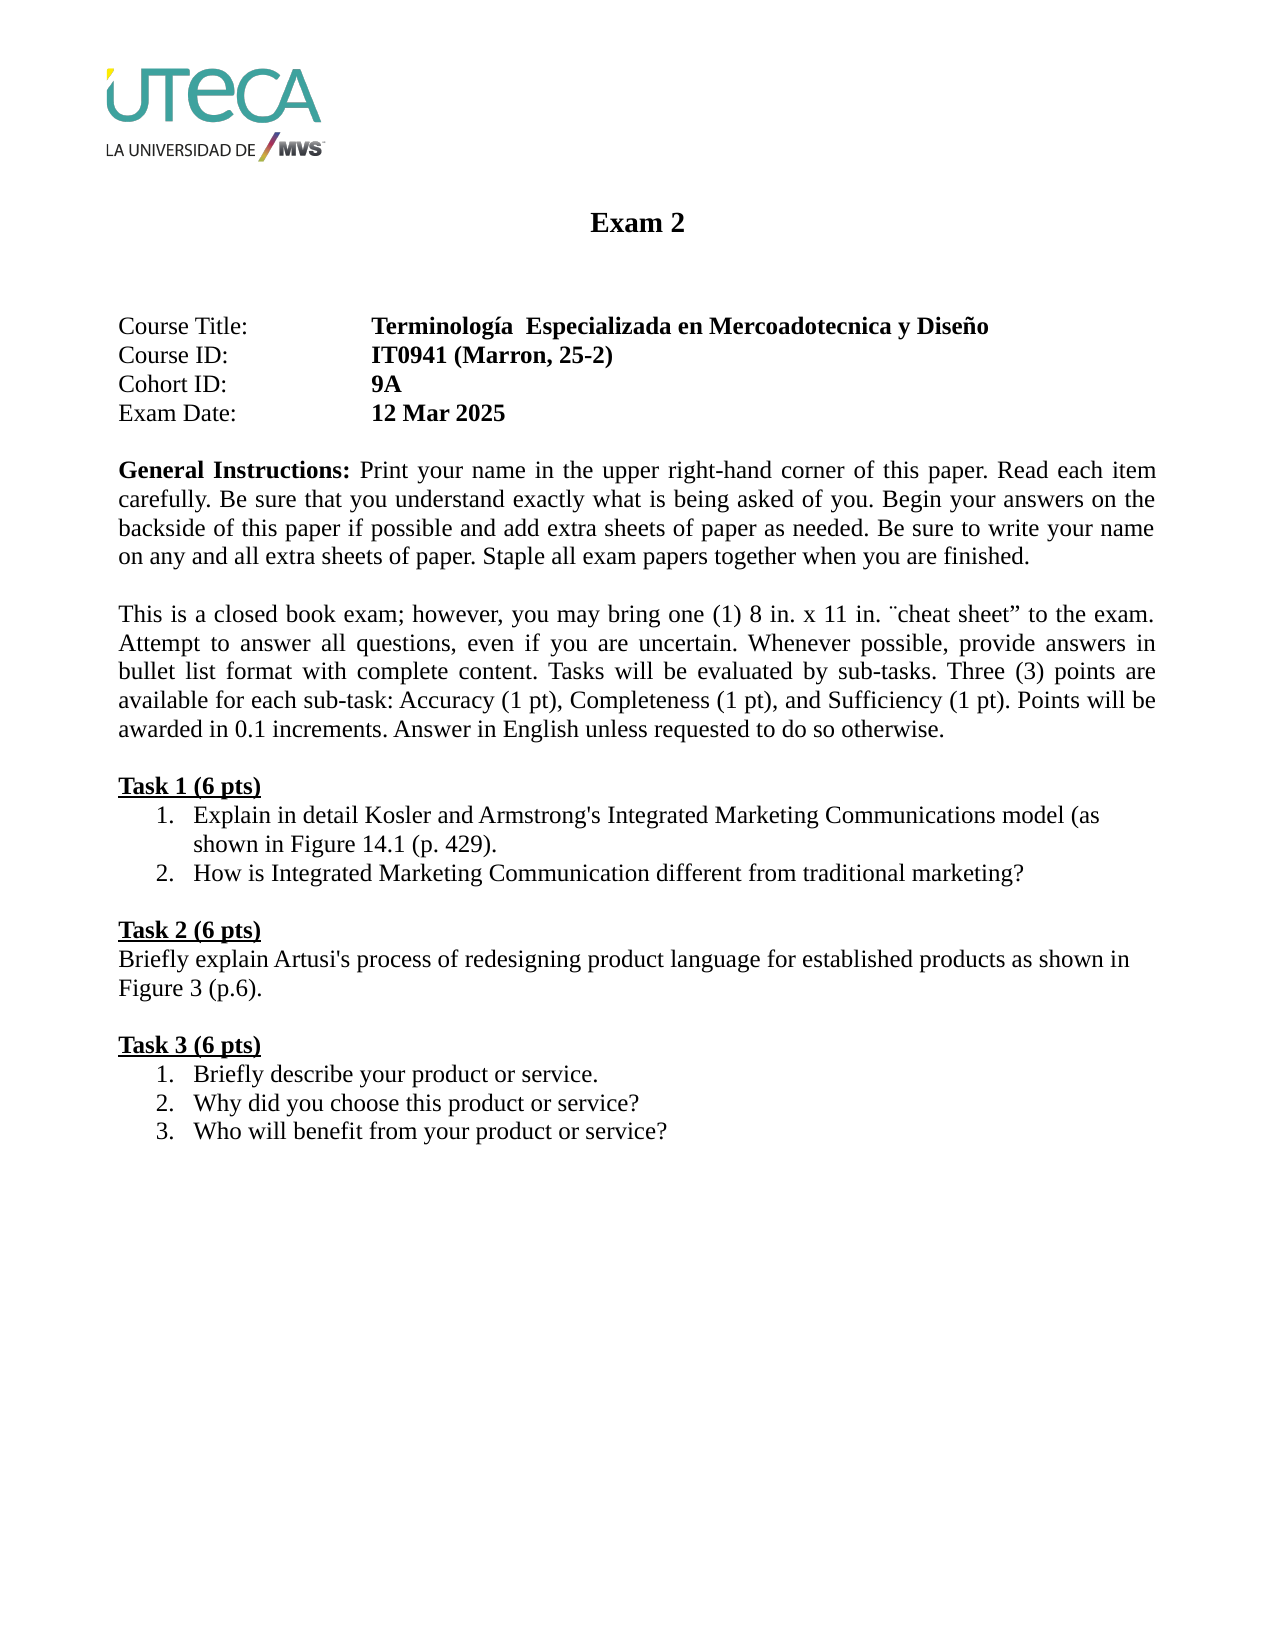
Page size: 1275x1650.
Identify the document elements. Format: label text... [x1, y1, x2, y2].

table_header Terminología Especializada en Mercoadotecnica y Diseño [371, 311, 1157, 340]
text Task 3 (6 pts) [118, 1030, 1157, 1059]
table_cell Exam Date: [118, 398, 371, 426]
table_cell Course ID: [118, 340, 371, 369]
table_cell 12 Mar 2025 [371, 398, 1157, 426]
list Explain in detail Kosler and Armstrong's Integrated Marketing Communications model (as shown in Figure 14.1 (p. 429). [156, 800, 1157, 858]
text Briefly explain Artusi's process of redesigning product language for established products as shown in Figure 3 (p.6). [118, 944, 1157, 1001]
list Why did you choose this product or service? [156, 1088, 1157, 1116]
text General Instructions: Print your name in the upper right-hand corner of this paper. Read each item carefully. Be sure that you understand exactly what is being asked of you. Begin your answers on the backside of this paper if possible and add extra sheets of paper as needed. Be sure to write your name on any and all extra sheets of paper. Staple all exam papers together when you are finished. [118, 455, 1157, 570]
picture [104, 64, 328, 166]
text Exam 2 [118, 205, 1157, 239]
text Task 2 (6 pts) [118, 915, 1157, 944]
list Briefly describe your product or service. [156, 1059, 1157, 1088]
text Task 1 (6 pts) [118, 771, 1157, 800]
list How is Integrated Marketing Communication different from traditional marketing? [156, 858, 1157, 886]
list Who will benefit from your product or service? [156, 1116, 1157, 1145]
text This is a closed book exam; however, you may bring one (1) 8 in. x 11 in. ¨cheat sheet” to the exam. Attempt to answer all questions, even if you are uncertain. Whenever possible, provide answers in bullet list format with complete content. Tasks will be evaluated by sub-tasks. Three (3) points are available for each sub-task: Accuracy (1 pt), Completeness (1 pt), and Sufficiency (1 pt). Points will be awarded in 0.1 increments. Answer in English unless requested to do so otherwise. [118, 599, 1157, 743]
table_cell Cohort ID: [118, 369, 371, 398]
table_header Course Title: [118, 311, 371, 340]
table_cell 9A [371, 369, 1157, 398]
table_cell IT0941 (Marron, 25-2) [371, 340, 1157, 369]
